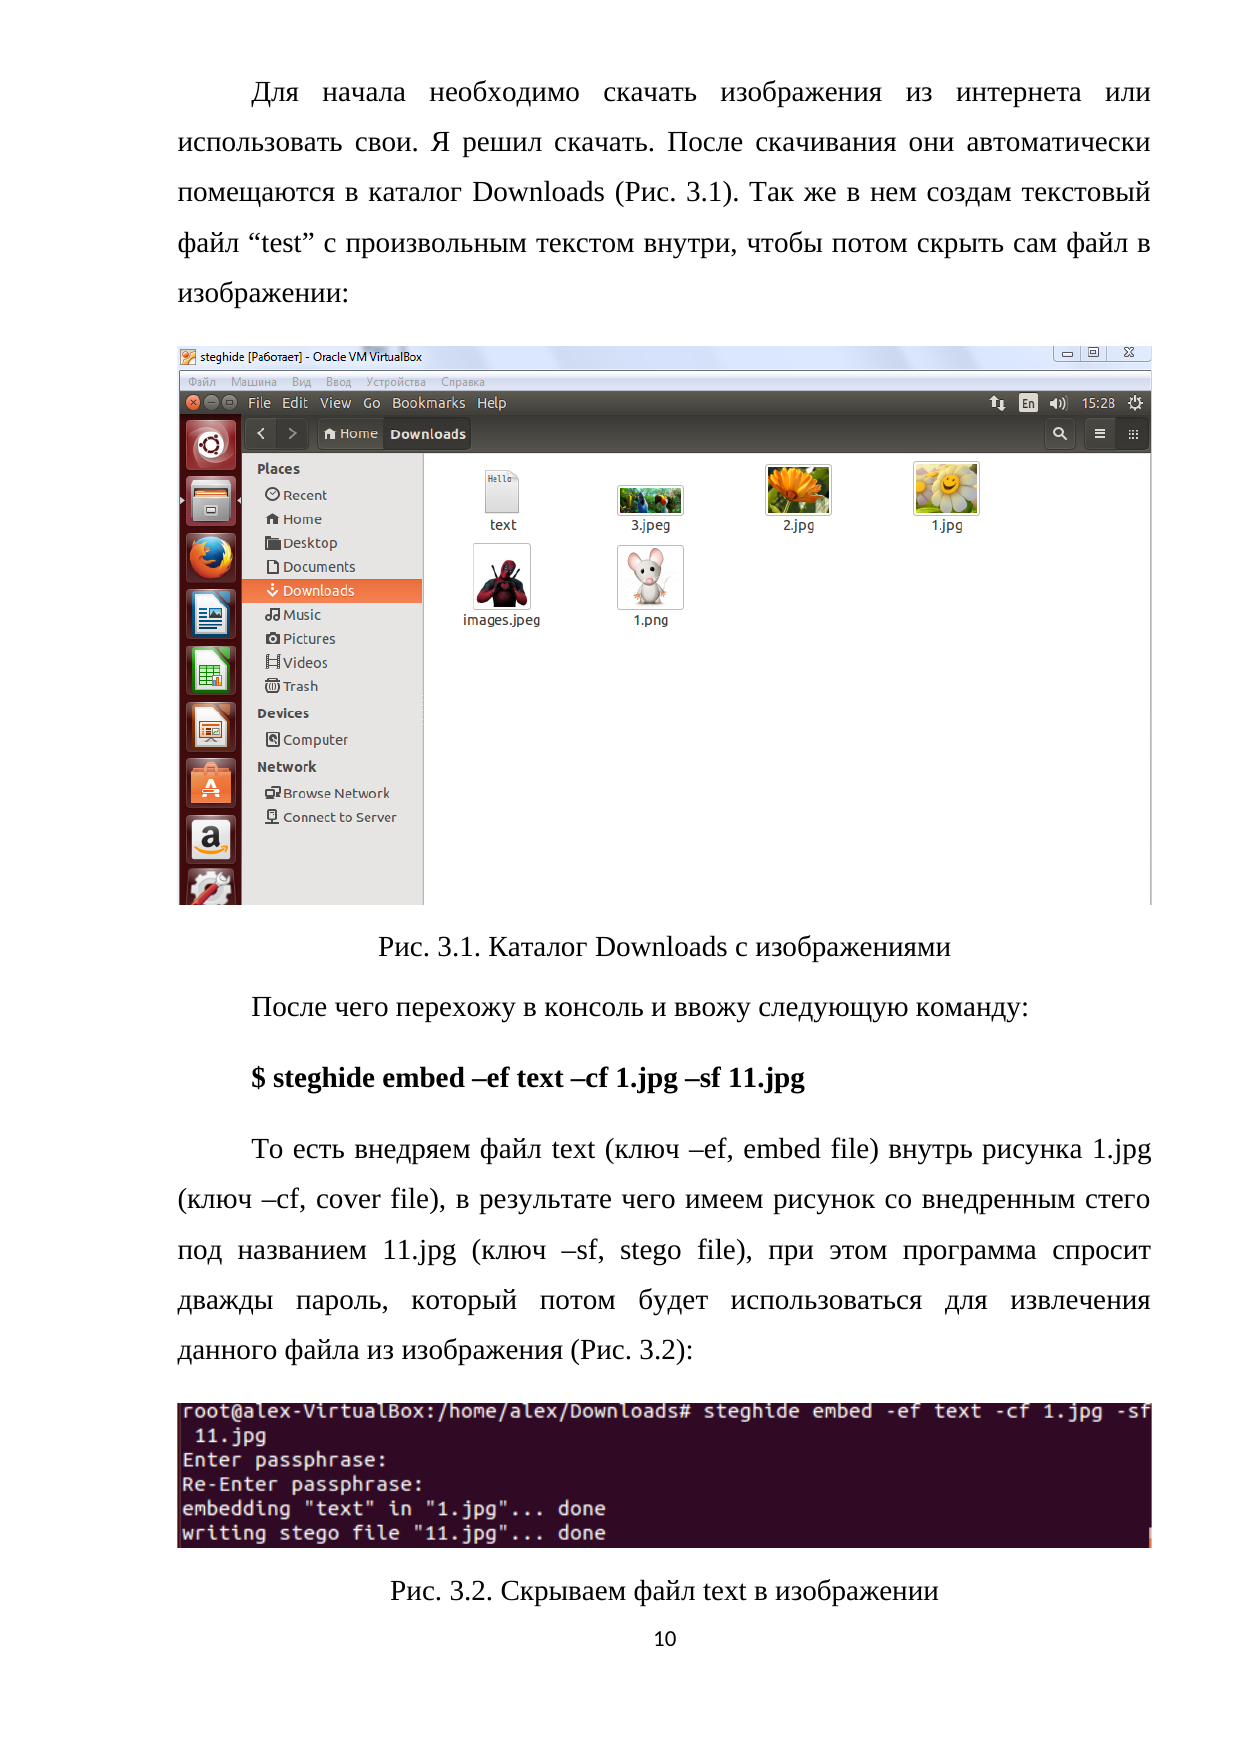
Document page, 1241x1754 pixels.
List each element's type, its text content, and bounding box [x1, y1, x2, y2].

text Рис. 3.2. Скрываем файл text в изображении [177, 1573, 1152, 1606]
text После чего перехожу в консоль и ввожу следующую команду: [177, 989, 1152, 1022]
text Для начала необходимо скачать изображения из интернета или использовать свои. Я решил скачать. После скачивания они автоматически помещаются в каталог Downloads (Рис. 3.1). Так же в нем создам текстовый файл “test” с произвольным текстом внутри, чтобы потом скрыть сам файл в изображении: [177, 74, 1152, 308]
text $ steghide embed –ef text –cf 1.jpg –sf 11.jpg [177, 1060, 1152, 1093]
text То есть внедряем файл text (ключ –ef, embed file) внутрь рисунка 1.jpg (ключ –cf, cover file), в результате чего имеем рисунок со внедренным стего под названием 11.jpg (ключ –sf, stego file), при этом программа спросит дважды пароль, который потом будет использоваться для извлечения данного файла из изображения (Рис. 3.2): [177, 1131, 1152, 1366]
text Рис. 3.1. Каталог Downloads с изображениями [177, 929, 1152, 963]
